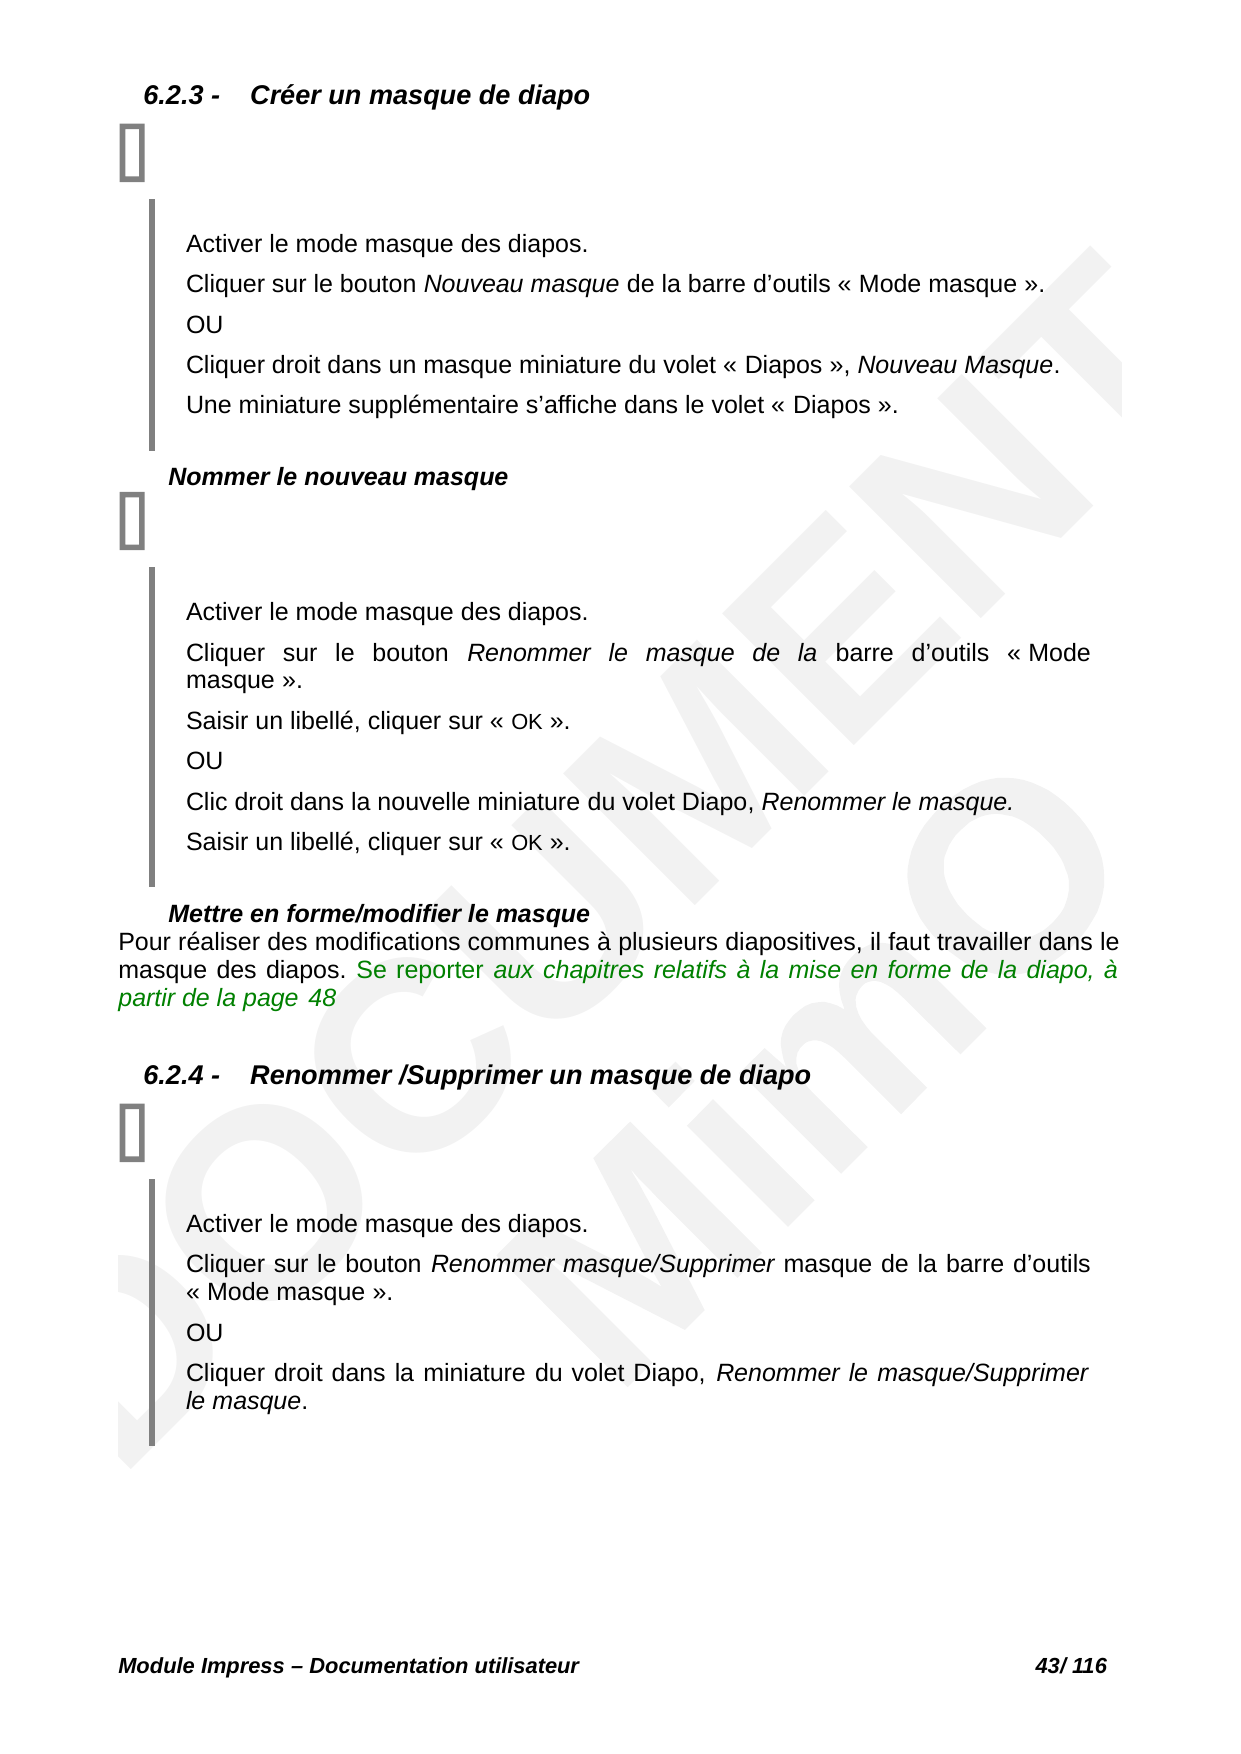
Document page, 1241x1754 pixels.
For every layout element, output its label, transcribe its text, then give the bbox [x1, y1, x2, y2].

subtitle Créer un masque de diapo [143, 80, 1122, 110]
text Cliquer droit dans un masque miniature du volet « Diapos », Nouveau Masque. [155, 320, 1122, 360]
subtitle Renommer /Supprimer un masque de diapo [143, 1060, 1122, 1090]
text 8 [118, 1103, 1122, 1178]
text Cliquer sur le bouton Renommer masque/Supprimer masque de la barre d’outils « Mode masque ». [155, 1219, 1122, 1287]
text Cliquer sur le bouton Nouveau masque de la barre d’outils « Mode masque ». [155, 239, 1122, 279]
text Saisir un libellé, cliquer sur « OK ». [155, 675, 1122, 716]
text Cliquer sur le bouton Renommer le masque de la barre d’outils « Mode masque ». [155, 607, 1122, 675]
text 8 [118, 123, 1122, 198]
text Clic droit dans la nouvelle miniature du volet Diapo, Renommer le masque. [155, 756, 1122, 797]
text Activer le mode masque des diapos. [149, 1178, 1122, 1219]
text OU [155, 279, 1122, 320]
text Cliquer droit dans la miniature du volet Diapo, Renommer le masque/Supprimer le masque. [155, 1328, 1122, 1446]
text Activer le mode masque des diapos. [149, 198, 1122, 239]
subtitle Mettre en forme/modifier le masque [168, 899, 1122, 927]
text 8 [118, 491, 1122, 567]
text Activer le mode masque des diapos. [155, 567, 1122, 607]
text OU [155, 1287, 1122, 1328]
text Une miniature supplémentaire s’affiche dans le volet « Diapos ». [155, 360, 1122, 451]
text Saisir un libellé, cliquer sur « OK ». [155, 797, 1122, 887]
text OU [155, 716, 1122, 756]
text Pour réaliser des modifications communes à plusieurs diapositives, il faut travailler dans le masque des diapos. Se reporter aux chapitres relatifs à la mise en forme de la diapo, à partir de la page 48 [118, 927, 1122, 1011]
subtitle Nommer le nouveau masque [168, 463, 1122, 491]
